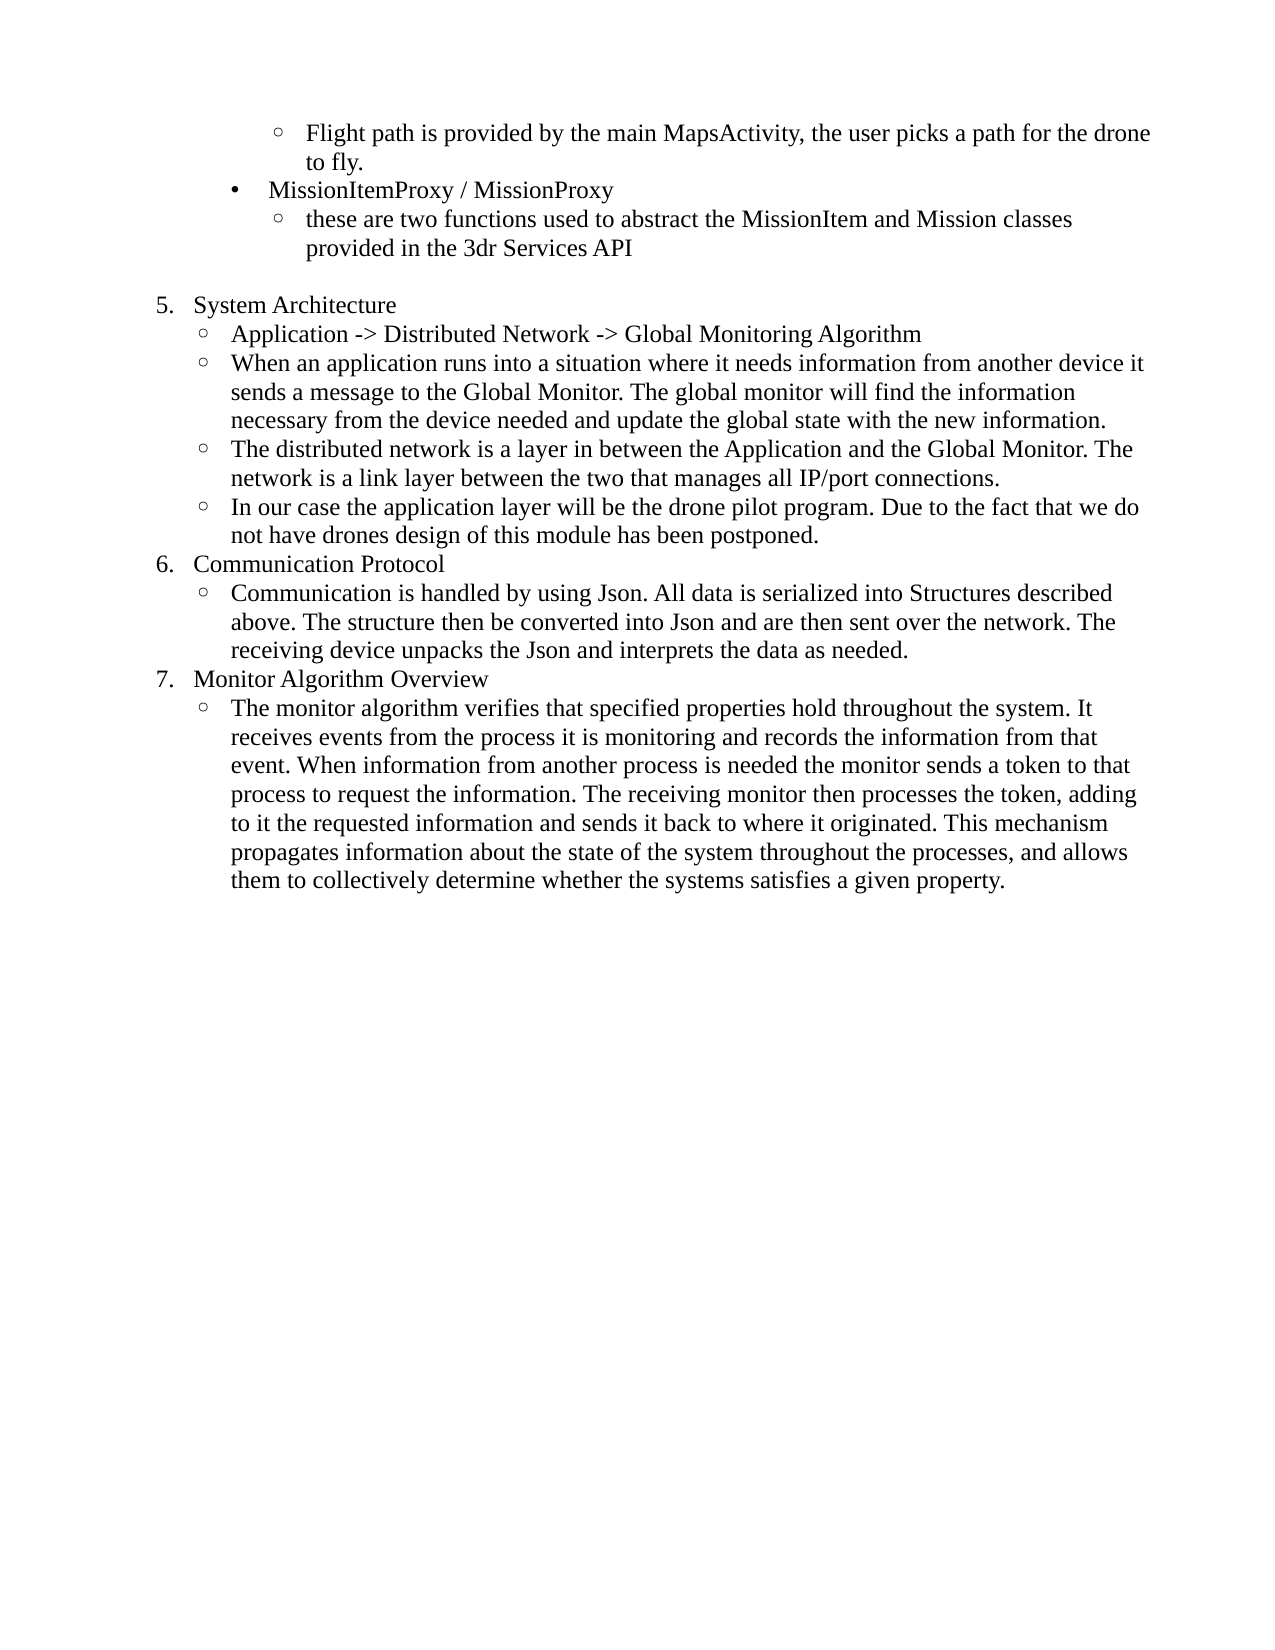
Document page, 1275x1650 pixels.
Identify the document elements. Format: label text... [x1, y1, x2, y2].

list System Architecture [156, 291, 1157, 319]
list Communication Protocol [156, 549, 1157, 578]
list Flight path is provided by the main MapsActivity, the user picks a path for the drone to fly. [268, 118, 1157, 176]
list Communication is handled by using Json. All data is serialized into Structures described above. The structure then be converted into Json and are then sent over the network. The receiving device unpacks the Json and interprets the data as needed. [193, 578, 1157, 664]
list Monitor Algorithm Overview [156, 664, 1157, 693]
list In our case the application layer will be the drone pilot program. Due to the fact that we do not have drones design of this module has been postponed. [193, 492, 1157, 549]
list Application -> Distributed Network -> Global Monitoring Algorithm [193, 319, 1157, 348]
list When an application runs into a situation where it needs information from another device it sends a message to the Global Monitor. The global monitor will find the information necessary from the device needed and update the global state with the new information. [193, 348, 1157, 434]
list The distributed network is a layer in between the Application and the Global Monitor. The network is a link layer between the two that manages all IP/port connections. [193, 434, 1157, 492]
list The monitor algorithm verifies that specified properties hold throughout the system. It receives events from the process it is monitoring and records the information from that event. When information from another process is needed the monitor sends a token to that process to request the information. The receiving monitor then processes the token, adding to it the requested information and sends it back to where it originated. This mechanism propagates information about the state of the system throughout the processes, and allows them to collectively determine whether the systems satisfies a given property. [193, 693, 1157, 894]
list these are two functions used to abstract the MissionItem and Mission classes provided in the 3dr Services API [268, 204, 1157, 262]
list MissionItemProxy / MissionProxy [231, 176, 1157, 204]
